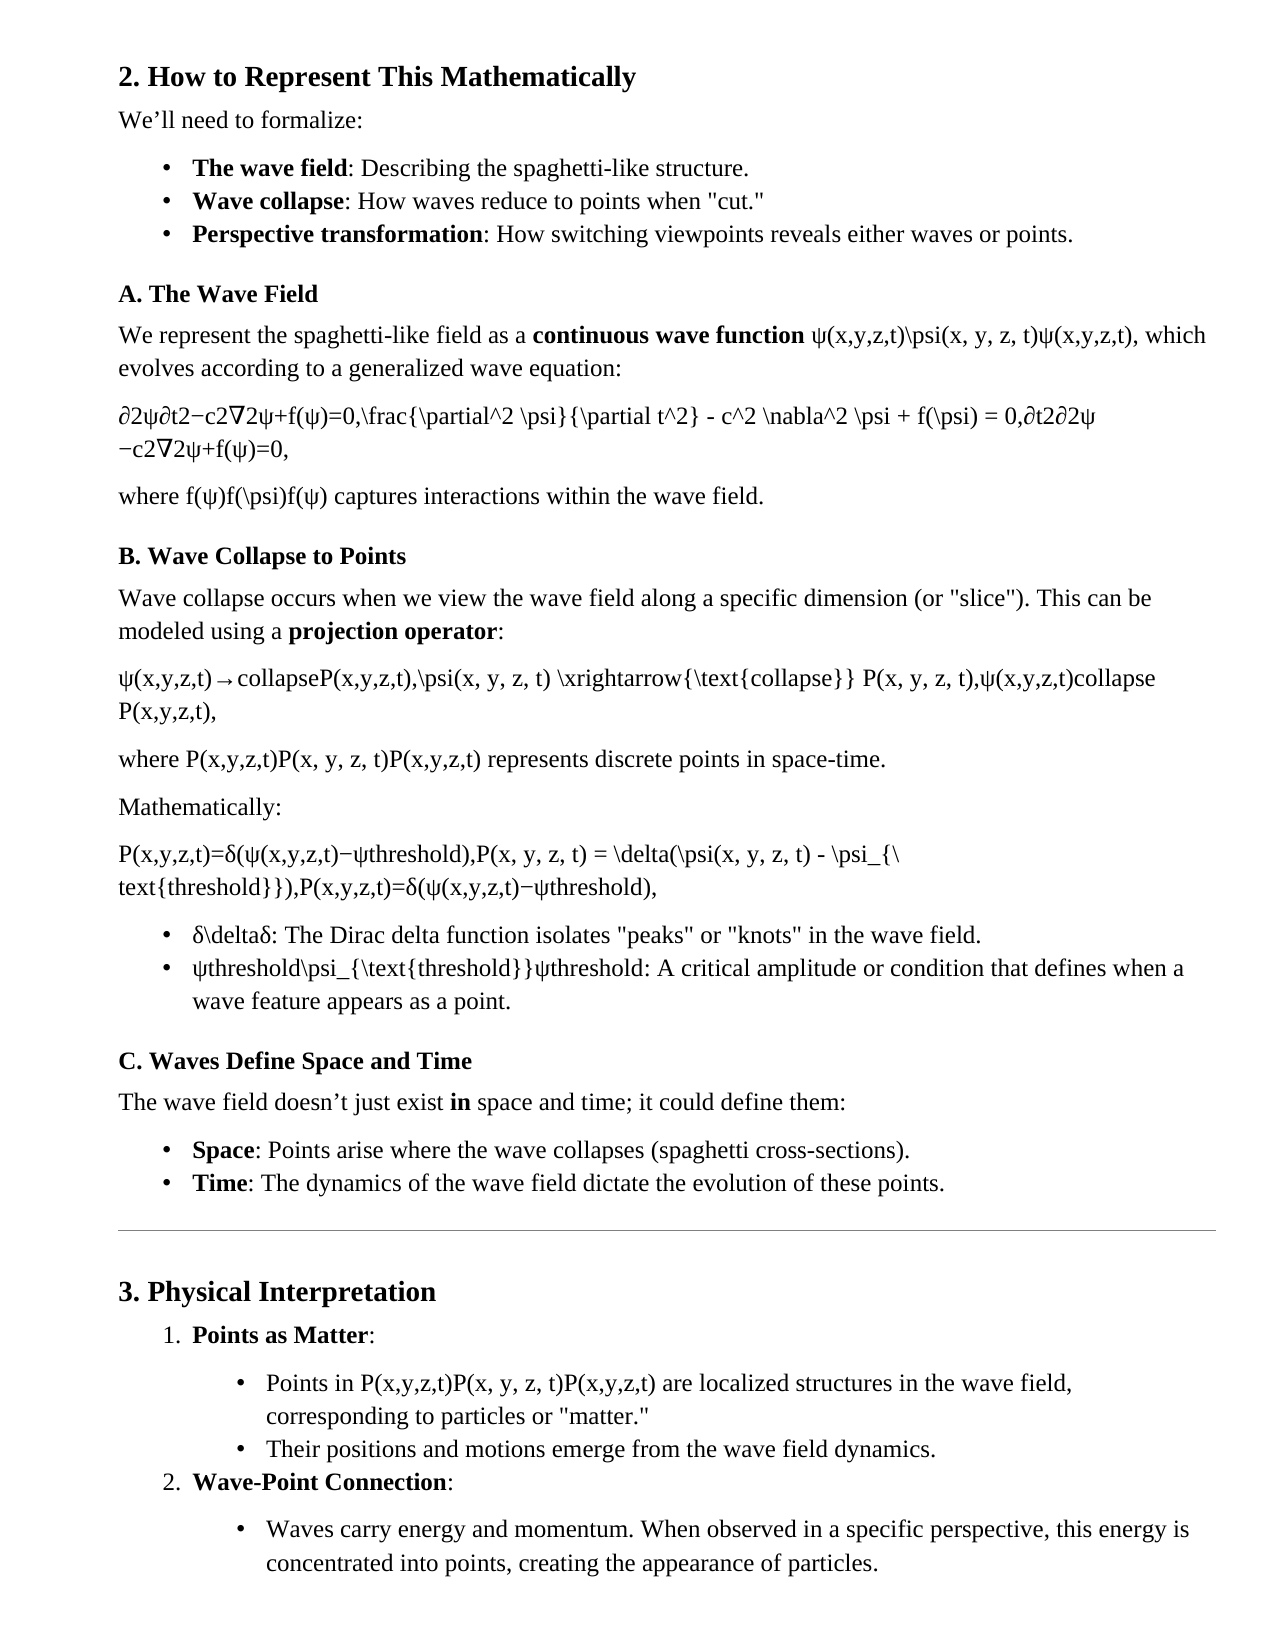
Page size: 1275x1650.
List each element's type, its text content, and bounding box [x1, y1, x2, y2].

subtitle A. The Wave Field [118, 279, 1216, 308]
text We represent the spaghetti-like field as a continuous wave function ψ(x,y,z,t)\psi(x, y, z, t)ψ(x,y,z,t), which evolves according to a generalized wave equation: [118, 320, 1216, 382]
list The wave field: Describing the spaghetti-like structure. [162, 153, 1216, 181]
text Wave collapse occurs when we view the wave field along a specific dimension (or "slice"). This can be modeled using a projection operator: [118, 583, 1216, 644]
subtitle C. Waves Define Space and Time [118, 1046, 1216, 1075]
text We’ll need to formalize: [118, 105, 1216, 134]
list Time: The dynamics of the wave field dictate the evolution of these points. [162, 1168, 1216, 1197]
list Points as Matter: [162, 1320, 1216, 1349]
text Mathematically: [118, 792, 1216, 820]
list Points in P(x,y,z,t)P(x, y, z, t)P(x,y,z,t) are localized structures in the wave field, corresponding to particles or "matter." [236, 1368, 1216, 1430]
text where f(ψ)f(\psi)f(ψ) captures interactions within the wave field. [118, 481, 1216, 510]
list Waves carry energy and momentum. When observed in a specific perspective, this energy is concentrated into points, creating the appearance of particles. [236, 1514, 1216, 1576]
list Their positions and motions emerge from the wave field dynamics. [236, 1434, 1216, 1463]
list Wave-Point Connection: [162, 1467, 1216, 1496]
list ψthreshold\psi_{\text{threshold}}ψthreshold​: A critical amplitude or condition that defines when a wave feature appears as a point. [162, 953, 1216, 1014]
text P(x,y,z,t)=δ(ψ(x,y,z,t)−ψthreshold),P(x, y, z, t) = \delta(\psi(x, y, z, t) - \psi_{\text{threshold}}),P(x,y,z,t)=δ(ψ(x,y,z,t)−ψthreshold​), [118, 839, 1216, 901]
subtitle 3. Physical Interpretation [118, 1274, 1216, 1308]
text where P(x,y,z,t)P(x, y, z, t)P(x,y,z,t) represents discrete points in space-time. [118, 744, 1216, 773]
subtitle 2. How to Represent This Mathematically [118, 59, 1216, 93]
list Space: Points arise where the wave collapses (spaghetti cross-sections). [162, 1135, 1216, 1163]
text ψ(x,y,z,t)→collapseP(x,y,z,t),\psi(x, y, z, t) \xrightarrow{\text{collapse}} P(x, y, z, t),ψ(x,y,z,t)collapse​P(x,y,z,t), [118, 663, 1216, 725]
list δ\deltaδ: The Dirac delta function isolates "peaks" or "knots" in the wave field. [162, 920, 1216, 948]
list Perspective transformation: How switching viewpoints reveals either waves or points. [162, 219, 1216, 247]
list Wave collapse: How waves reduce to points when "cut." [162, 186, 1216, 214]
text The wave field doesn’t just exist in space and time; it could define them: [118, 1087, 1216, 1116]
subtitle B. Wave Collapse to Points [118, 541, 1216, 570]
text ∂2ψ∂t2−c2∇2ψ+f(ψ)=0,\frac{\partial^2 \psi}{\partial t^2} - c^2 \nabla^2 \psi + f(\psi) = 0,∂t2∂2ψ​−c2∇2ψ+f(ψ)=0, [118, 401, 1216, 462]
